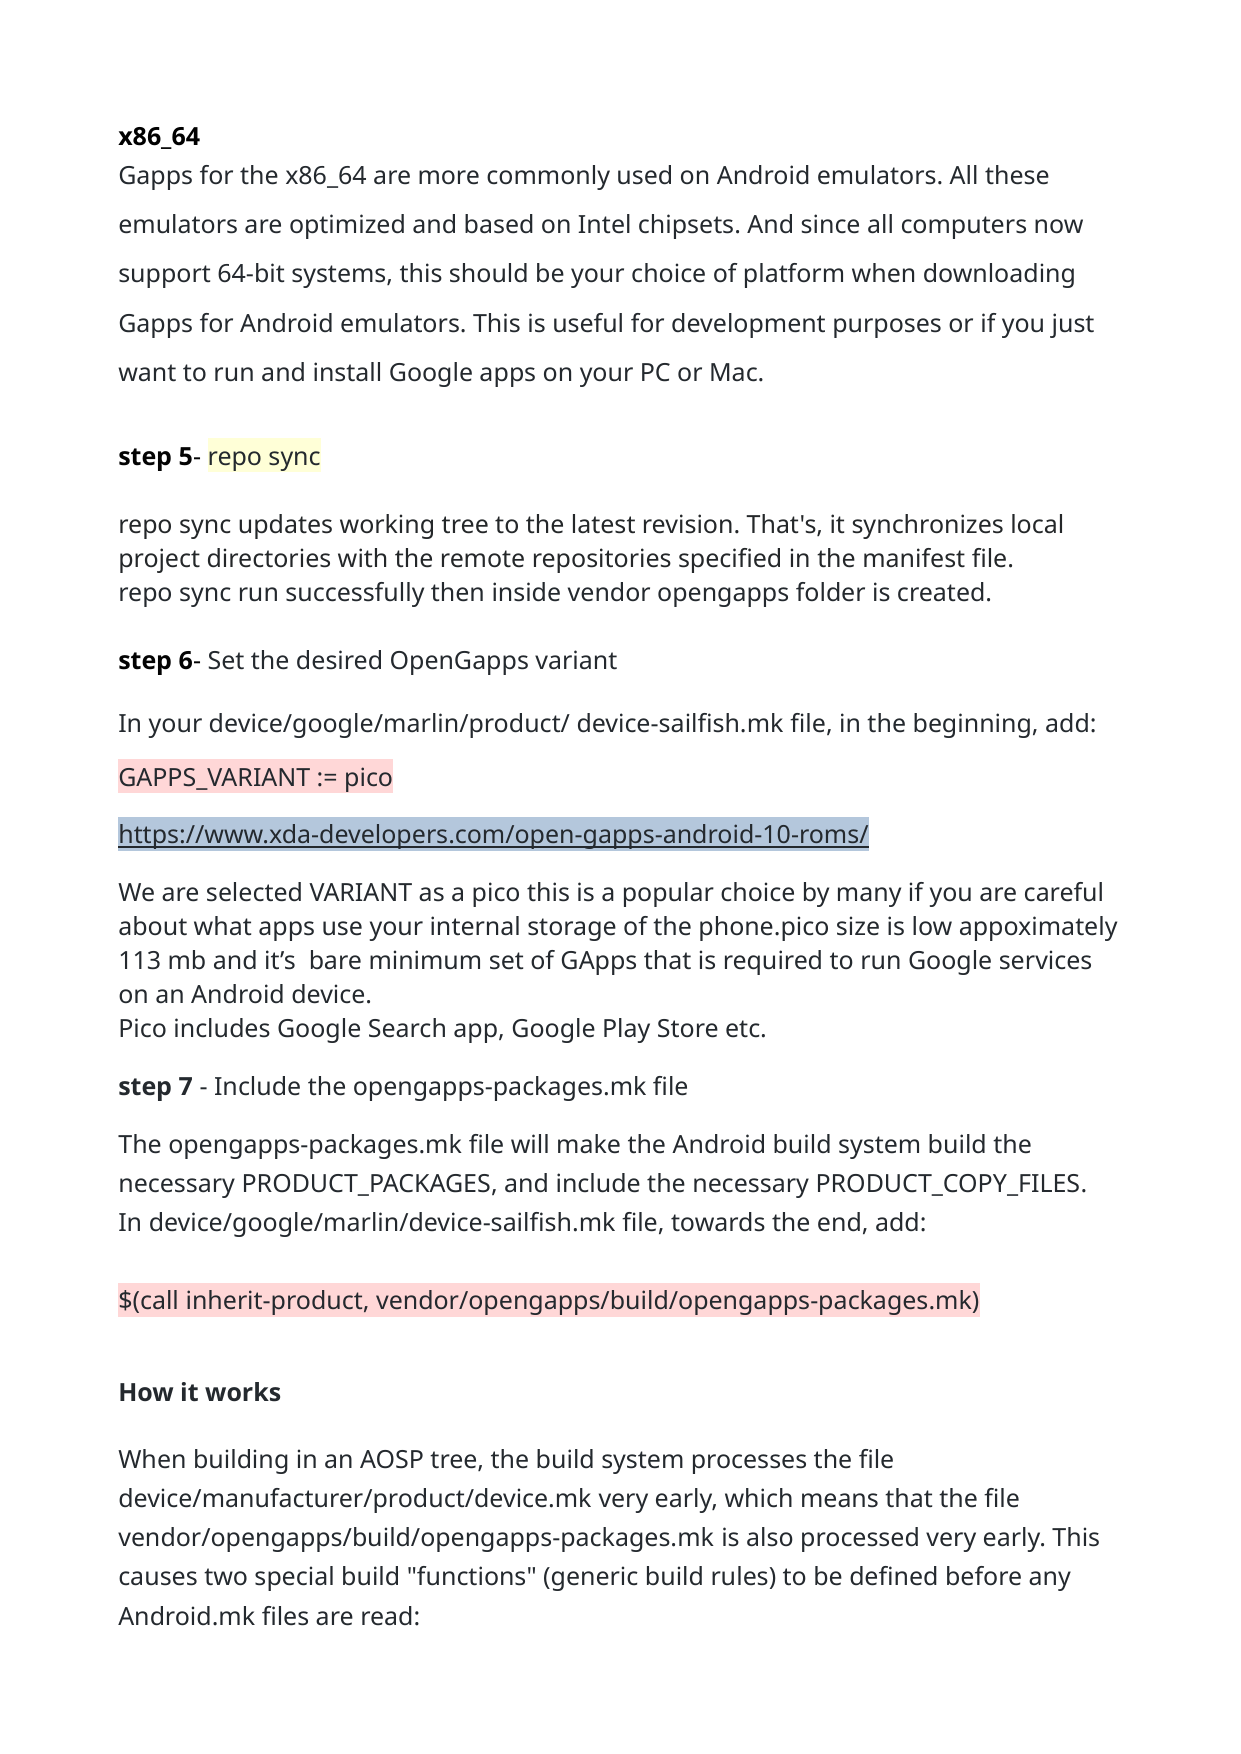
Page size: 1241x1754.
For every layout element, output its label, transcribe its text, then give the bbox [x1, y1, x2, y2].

text Pico includes Google Search app, Google Play Store etc. [118, 1011, 1122, 1045]
text GAPPS_VARIANT := pico [118, 759, 1122, 793]
text step 5- repo sync [118, 438, 1122, 472]
text step 6- Set the desired OpenGapps variant [118, 643, 1122, 677]
text In your device/google/marlin/product/ device-sailfish.mk file, in the beginning, add: [118, 705, 1122, 739]
text repo sync run successfully then inside vendor opengapps folder is created. [118, 574, 1122, 608]
text https://www.xda-developers.com/open-gapps-android-10-roms/ [118, 817, 1122, 851]
text When building in an AOSP tree, the build system processes the file device/manufacturer/product/device.mk very early, which means that the file vendor/opengapps/build/opengapps-packages.mk is also processed very early. This causes two special build "functions" (generic build rules) to be defined before any Android.mk files are read: [118, 1441, 1122, 1632]
text The opengapps-packages.mk file will make the Android build system build the necessary PRODUCT_PACKAGES, and include the necessary PRODUCT_COPY_FILES. [118, 1126, 1122, 1199]
text repo sync updates working tree to the latest revision. That's, it synchronizes local project directories with the remote repositories specified in the manifest file. [118, 506, 1122, 574]
text step 7 - Include the opengapps-packages.mk file [118, 1068, 1122, 1103]
subtitle How it works [118, 1375, 1122, 1409]
text We are selected VARIANT as a pico this is a popular choice by many if you are careful about what apps use your internal storage of the phone.pico size is low appoximately 113 mb and it’s bare minimum set of GApps that is required to run Google services on an Android device. [118, 874, 1122, 1011]
text Gapps for the x86_64 are more commonly used on Android emulators. All these emulators are optimized and based on Intel chipsets. And since all computers now support 64-bit systems, this should be your choice of platform when downloading Gapps for Android emulators. This is useful for development purposes or if you just want to run and install Google apps on your PC or Mac. [118, 157, 1122, 389]
text x86_64 [118, 118, 1122, 152]
text $(call inherit-product, vendor/opengapps/build/opengapps-packages.mk) [118, 1283, 1122, 1317]
text In device/google/marlin/device-sailfish.mk file, towards the end, add: [118, 1204, 1122, 1239]
